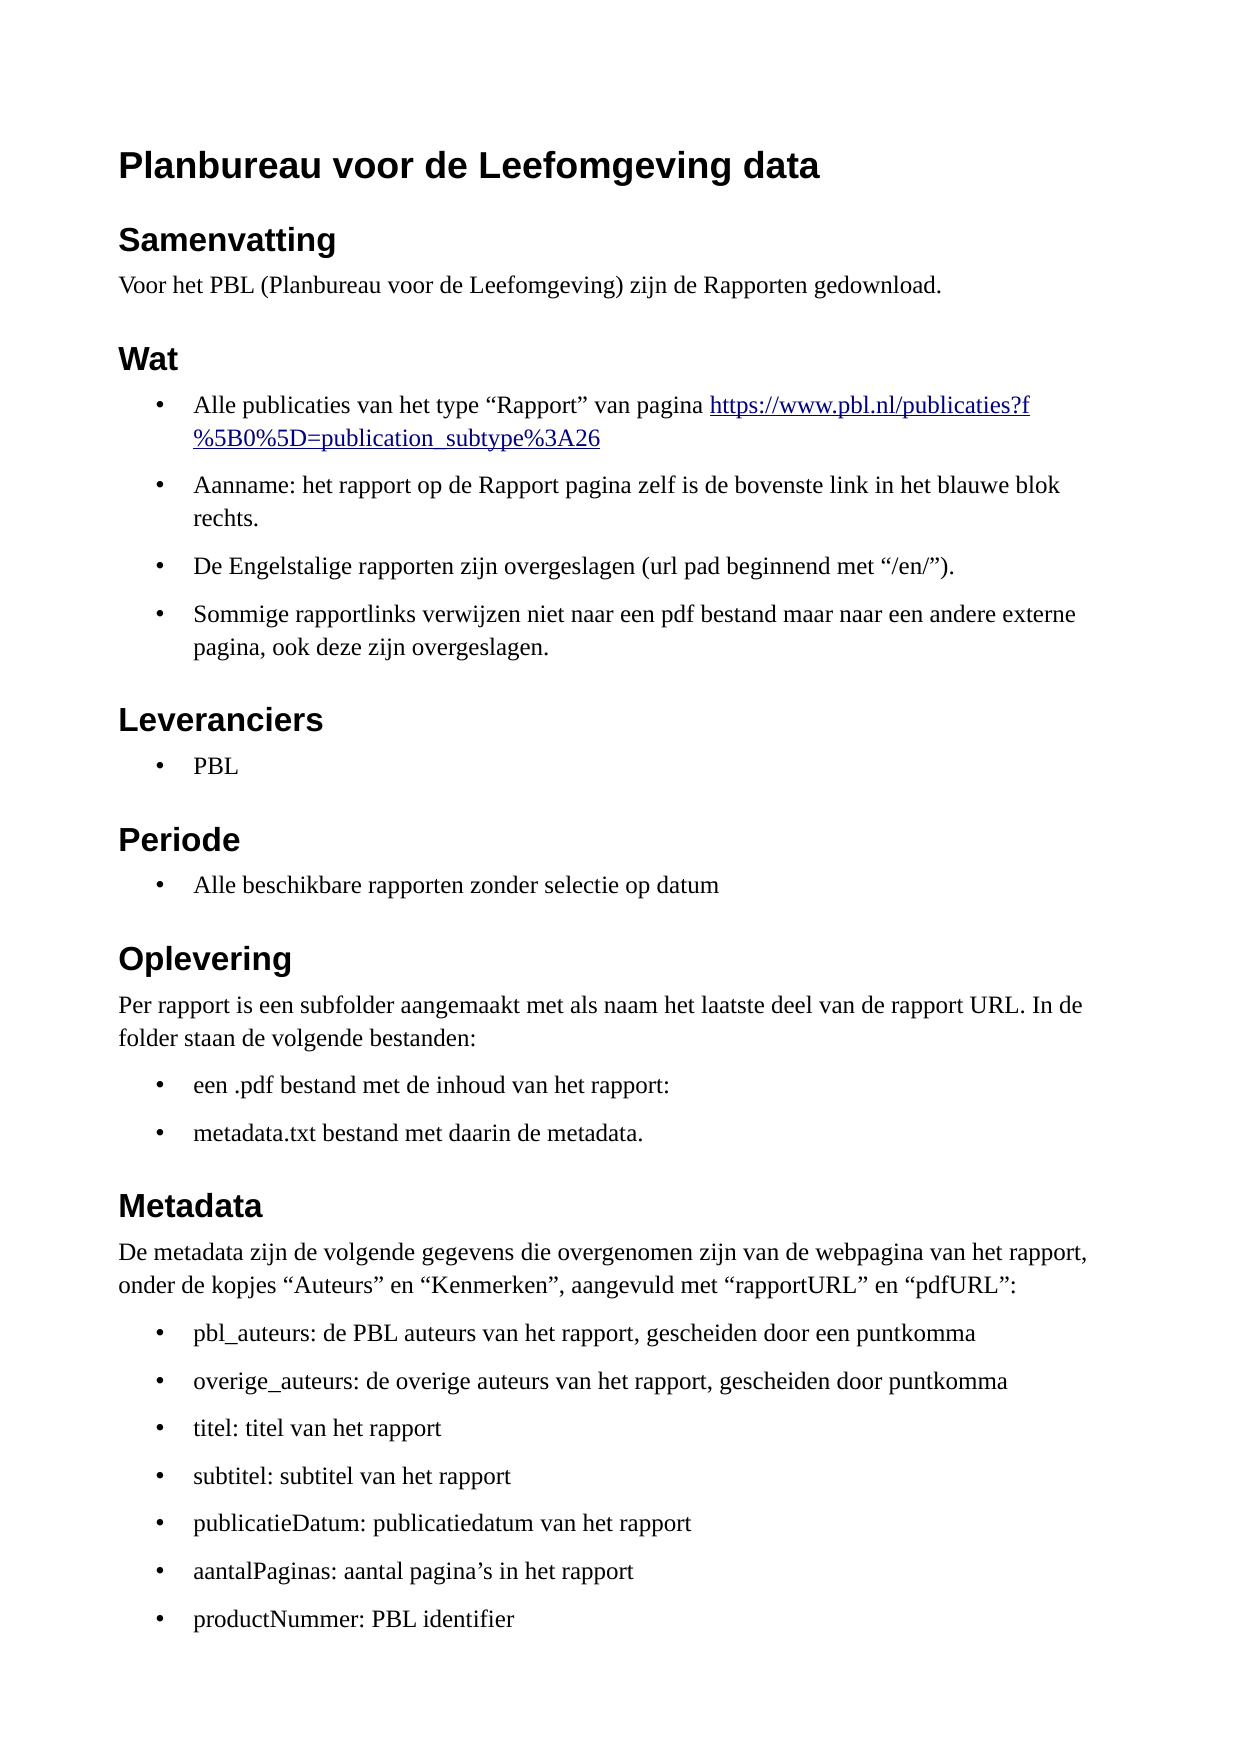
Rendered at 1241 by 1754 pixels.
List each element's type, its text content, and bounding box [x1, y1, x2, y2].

list aantalPaginas: aantal pagina’s in het rapport [156, 1556, 1122, 1585]
subtitle Leveranciers [118, 700, 1122, 739]
list publicatieDatum: publicatiedatum van het rapport [156, 1508, 1122, 1537]
text De metadata zijn de volgende gegevens die overgenomen zijn van de webpagina van het rapport, onder de kopjes “Auteurs” en “Kenmerken”, aangevuld met “rapportURL” en “pdfURL”: [118, 1237, 1122, 1299]
list overige_auteurs: de overige auteurs van het rapport, gescheiden door puntkomma [156, 1366, 1122, 1394]
list subtitel: subtitel van het rapport [156, 1461, 1122, 1490]
list Aanname: het rapport op de Rapport pagina zelf is de bovenste link in het blauwe blok rechts. [156, 471, 1122, 532]
subtitle Wat [118, 339, 1122, 377]
list Alle beschikbare rapporten zonder selectie op datum [156, 871, 1122, 899]
text Voor het PBL (Planbureau voor de Leefomgeving) zijn de Rapporten gedownload. [118, 271, 1122, 299]
subtitle Planbureau voor de Leefomgeving data [118, 143, 1122, 186]
list metadata.txt bestand met daarin de metadata. [156, 1118, 1122, 1147]
subtitle Periode [118, 819, 1122, 858]
list productNummer: PBL identifier [156, 1604, 1122, 1632]
list titel: titel van het rapport [156, 1413, 1122, 1442]
list pbl_auteurs: de PBL auteurs van het rapport, gescheiden door een puntkomma [156, 1318, 1122, 1347]
list Alle publicaties van het type “Rapport” van pagina https://www.pbl.nl/publicaties?f%5B0%5D=publication_subtype%3A26 [156, 390, 1122, 452]
subtitle Metadata [118, 1187, 1122, 1225]
list De Engelstalige rapporten zijn overgeslagen (url pad beginnend met “/en/”). [156, 551, 1122, 580]
list een .pdf bestand met de inhoud van het rapport: [156, 1071, 1122, 1099]
subtitle Samenvatting [118, 219, 1122, 258]
list PBL [156, 751, 1122, 780]
list Sommige rapportlinks verwijzen niet naar een pdf bestand maar naar een andere externe pagina, ook deze zijn overgeslagen. [156, 599, 1122, 661]
subtitle Oplevering [118, 939, 1122, 977]
text Per rapport is een subfolder aangemaakt met als naam het laatste deel van de rapport URL. In de folder staan de volgende bestanden: [118, 990, 1122, 1052]
